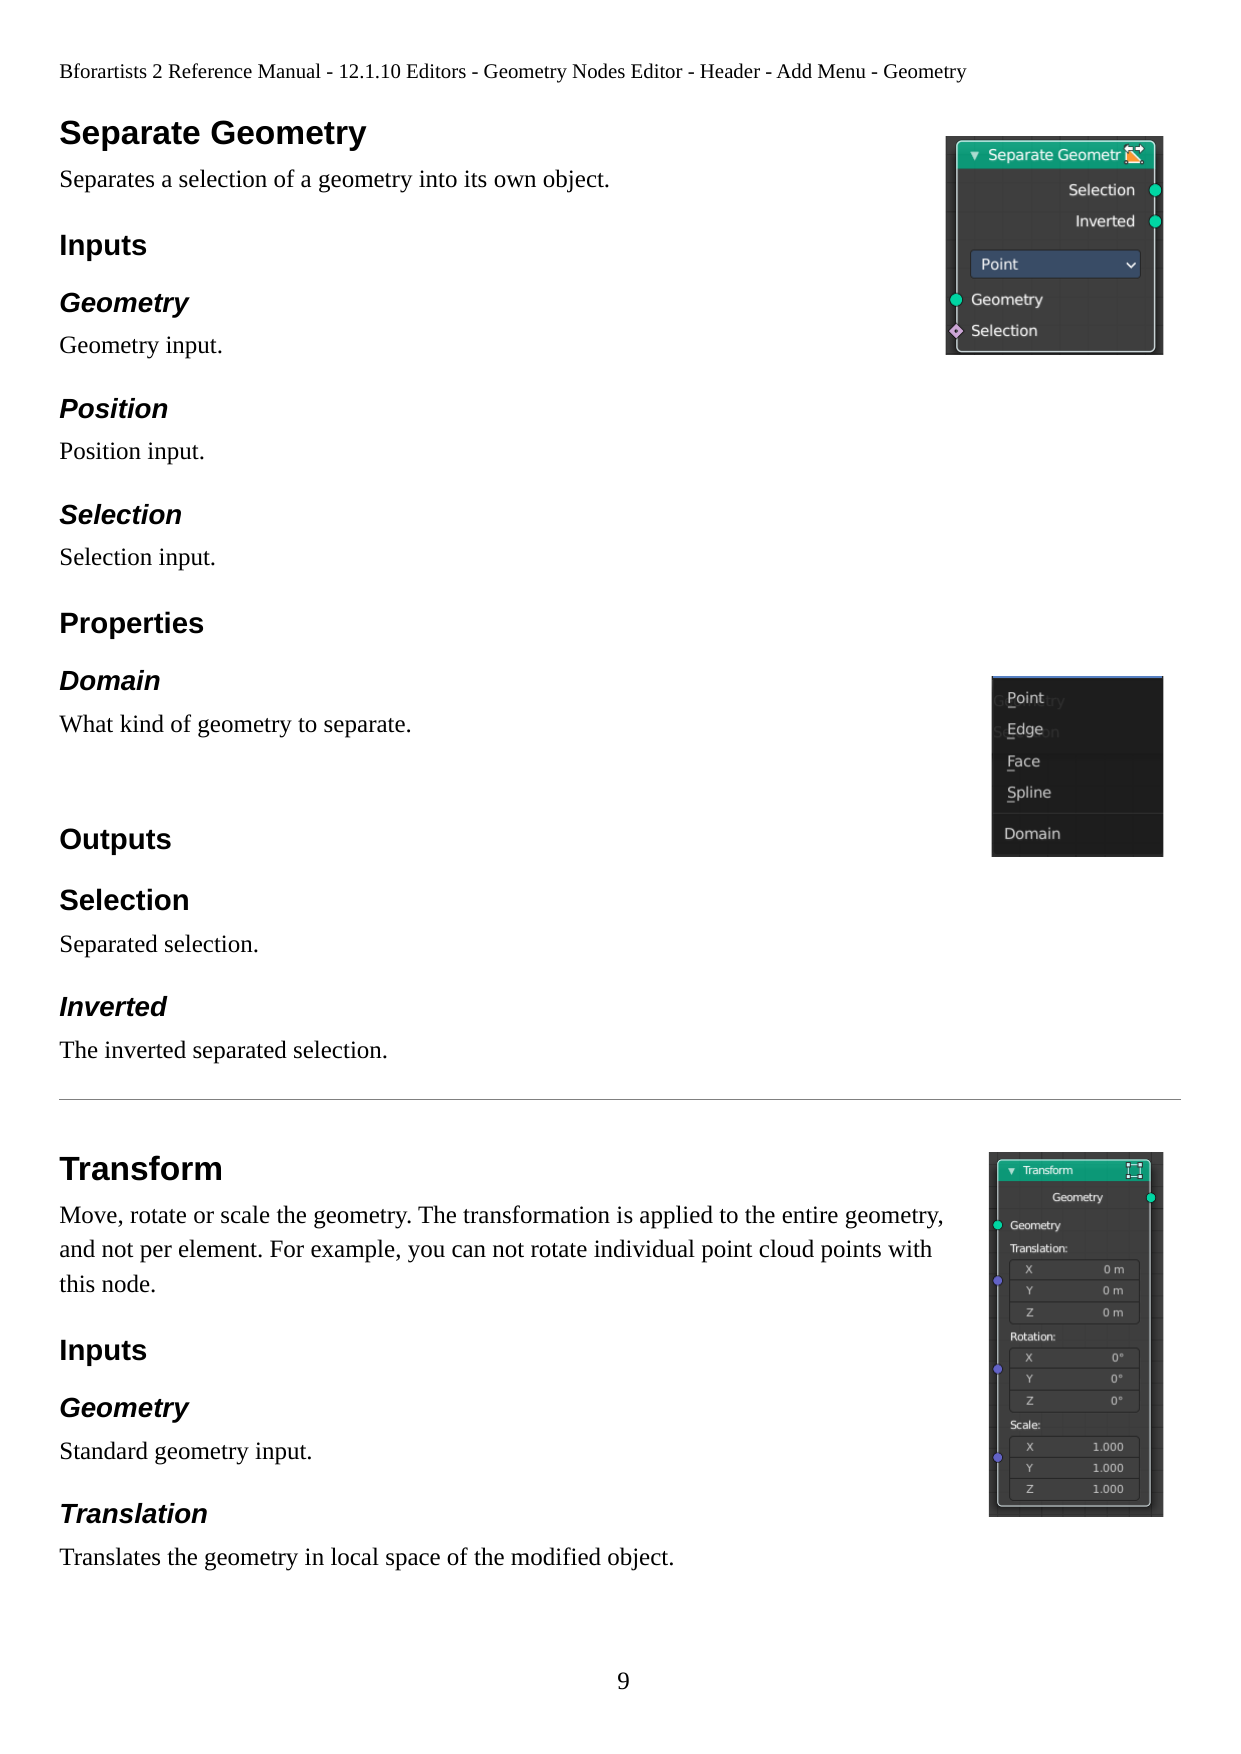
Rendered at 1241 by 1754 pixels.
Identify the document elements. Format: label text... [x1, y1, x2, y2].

subtitle [1164, 227, 1181, 261]
subtitle Inverted [59, 991, 1181, 1022]
picture [945, 136, 1164, 355]
text Selection input. [59, 542, 1181, 571]
subtitle Domain [59, 665, 1181, 697]
text Separated selection. [59, 929, 1181, 958]
text Move, rotate or scale the geometry. The transformation is applied to the entire geometry, and not per element. For example, you can not rotate individual point cloud points with this node. [59, 1200, 988, 1298]
subtitle Geometry [59, 1391, 988, 1423]
subtitle Position [59, 392, 1181, 424]
subtitle Translation [59, 1497, 1181, 1529]
text Separates a selection of a geometry into its own object. [59, 164, 945, 192]
subtitle Properties [59, 606, 1181, 640]
text Position input. [59, 436, 1181, 465]
subtitle [1164, 1333, 1181, 1366]
picture [988, 1152, 1164, 1517]
subtitle Selection [59, 883, 1181, 916]
subtitle Transform [59, 1149, 1181, 1188]
text What kind of geometry to separate. [59, 709, 991, 738]
text Standard geometry input. [59, 1436, 988, 1464]
subtitle Selection [59, 498, 1181, 530]
subtitle [1164, 822, 1181, 856]
subtitle Separate Geometry [59, 113, 1181, 151]
subtitle Geometry [59, 286, 945, 318]
text Geometry input. [59, 331, 1181, 359]
subtitle Inputs [59, 1333, 988, 1366]
subtitle Outputs [59, 822, 991, 856]
text Translates the geometry in local space of the modified object. [59, 1542, 1181, 1571]
subtitle Inputs [59, 227, 945, 261]
subtitle [1164, 286, 1181, 318]
text The inverted separated selection. [59, 1035, 1181, 1064]
picture [991, 676, 1164, 857]
subtitle [1164, 1391, 1181, 1423]
